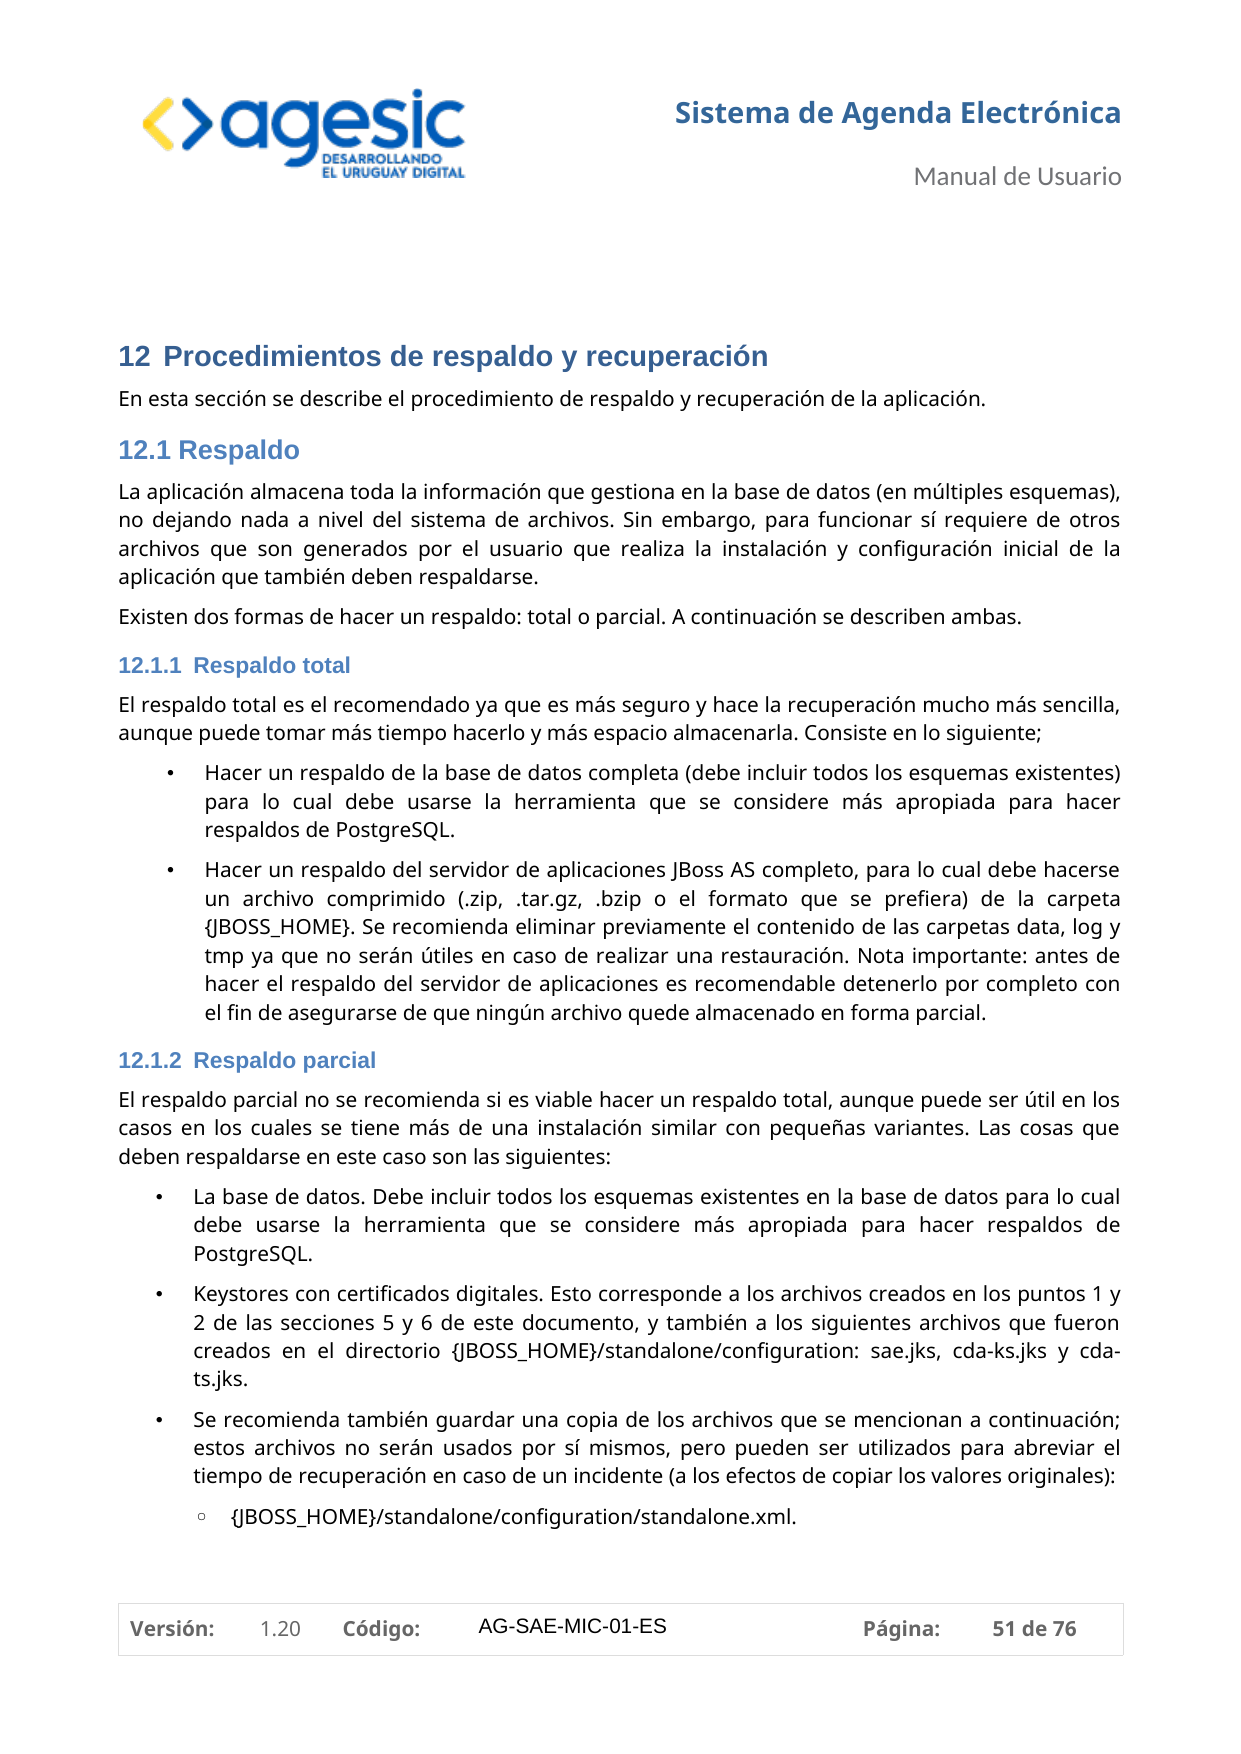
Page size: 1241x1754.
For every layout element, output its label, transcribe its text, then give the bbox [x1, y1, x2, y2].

subtitle Procedimientos de respaldo y recuperación [118, 339, 1122, 373]
list Hacer un respaldo del servidor de aplicaciones JBoss AS completo, para lo cual debe hacerse un archivo comprimido (.zip, .tar.gz, .bzip o el formato que se prefiera) de la carpeta {JBOSS_HOME}. Se recomienda eliminar previamente el contenido de las carpetas data, log y tmp ya que no serán útiles en caso de realizar una restauración. Nota importante: antes de hacer el respaldo del servidor de aplicaciones es recomendable detenerlo por completo con el fin de asegurarse de que ningún archivo quede almacenado en forma parcial. [167, 856, 1122, 1026]
list Se recomienda también guardar una copia de los archivos que se mencionan a continuación; estos archivos no serán usados por sí mismos, pero pueden ser utilizados para abreviar el tiempo de recuperación en caso de un incidente (a los efectos de copiar los valores originales): [156, 1405, 1122, 1490]
list La base de datos. Debe incluir todos los esquemas existentes en la base de datos para lo cual debe usarse la herramienta que se considere más apropiada para hacer respaldos de PostgreSQL. [156, 1182, 1122, 1267]
subtitle Respaldo parcial [118, 1047, 1122, 1073]
text El respaldo total es el recomendado ya que es más seguro y hace la recuperación mucho más sencilla, aunque puede tomar más tiempo hacerlo y más espacio almacenarla. Consiste en lo siguiente; [118, 690, 1122, 747]
text Existen dos formas de hacer un respaldo: total o parcial. A continuación se describen ambas. [118, 602, 1122, 631]
subtitle Respaldo total [118, 652, 1122, 678]
list Keystores con certificados digitales. Esto corresponde a los archivos creados en los puntos 1 y 2 de las secciones 5 y 6 de este documento, y también a los siguientes archivos que fueron creados en el directorio {JBOSS_HOME}/standalone/configuration: sae.jks, cda-ks.jks y cda-ts.jks. [156, 1279, 1122, 1393]
text La aplicación almacena toda la información que gestiona en la base de datos (en múltiples esquemas), no dejando nada a nivel del sistema de archivos. Sin embargo, para funcionar sí requiere de otros archivos que son generados por el usuario que realiza la instalación y configuración inicial de la aplicación que también deben respaldarse. [118, 477, 1122, 591]
list {JBOSS_HOME}/standalone/configuration/standalone.xml. [193, 1502, 1122, 1530]
subtitle Respaldo [118, 434, 1122, 465]
list Hacer un respaldo de la base de datos completa (debe incluir todos los esquemas existentes) para lo cual debe usarse la herramienta que se considere más apropiada para hacer respaldos de PostgreSQL. [167, 758, 1122, 844]
text El respaldo parcial no se recomienda si es viable hacer un respaldo total, aunque puede ser útil en los casos en los cuales se tiene más de una instalación similar con pequeñas variantes. Las cosas que deben respaldarse en este caso son las siguientes: [118, 1085, 1122, 1170]
text En esta sección se describe el procedimiento de respaldo y recuperación de la aplicación. [118, 384, 1122, 413]
picture [142, 88, 466, 178]
